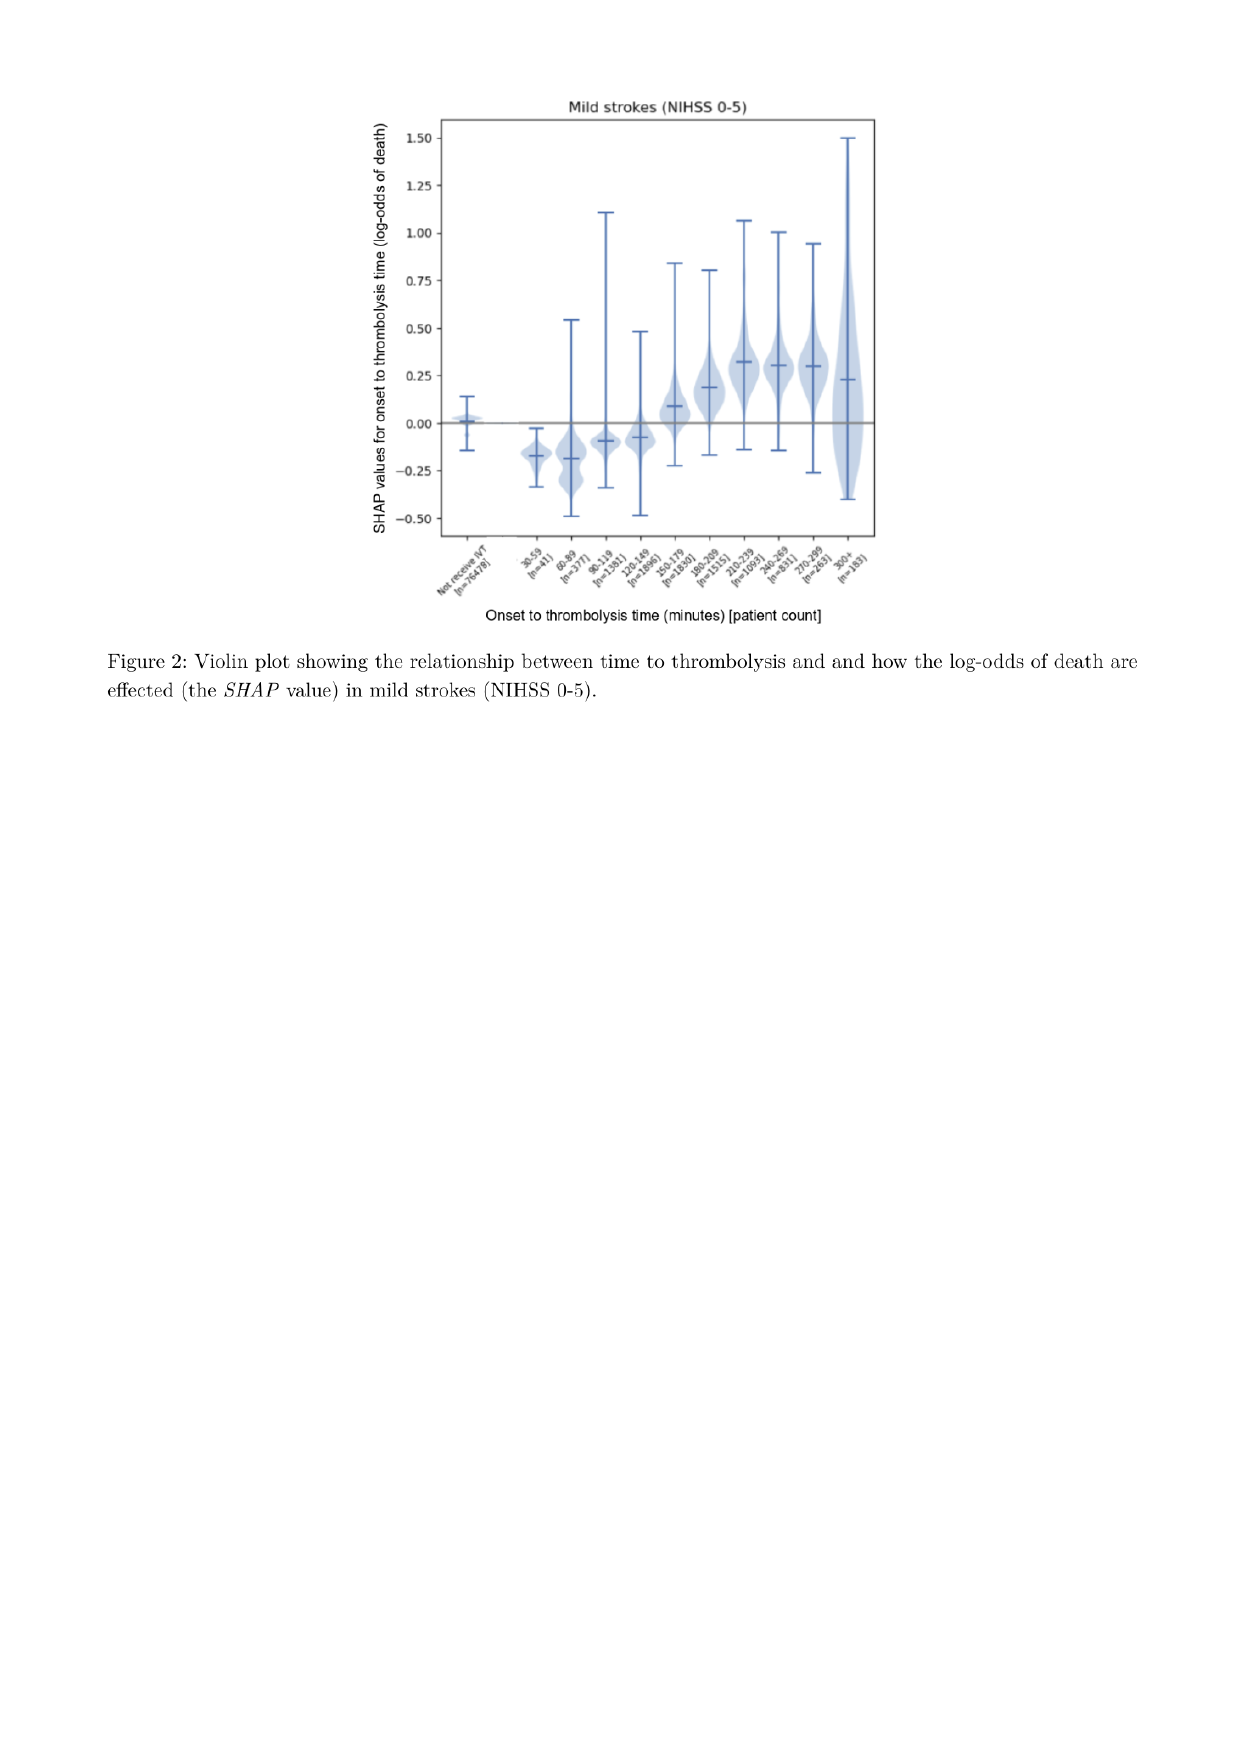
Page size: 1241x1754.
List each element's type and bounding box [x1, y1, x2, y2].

picture [88, 88, 1152, 702]
